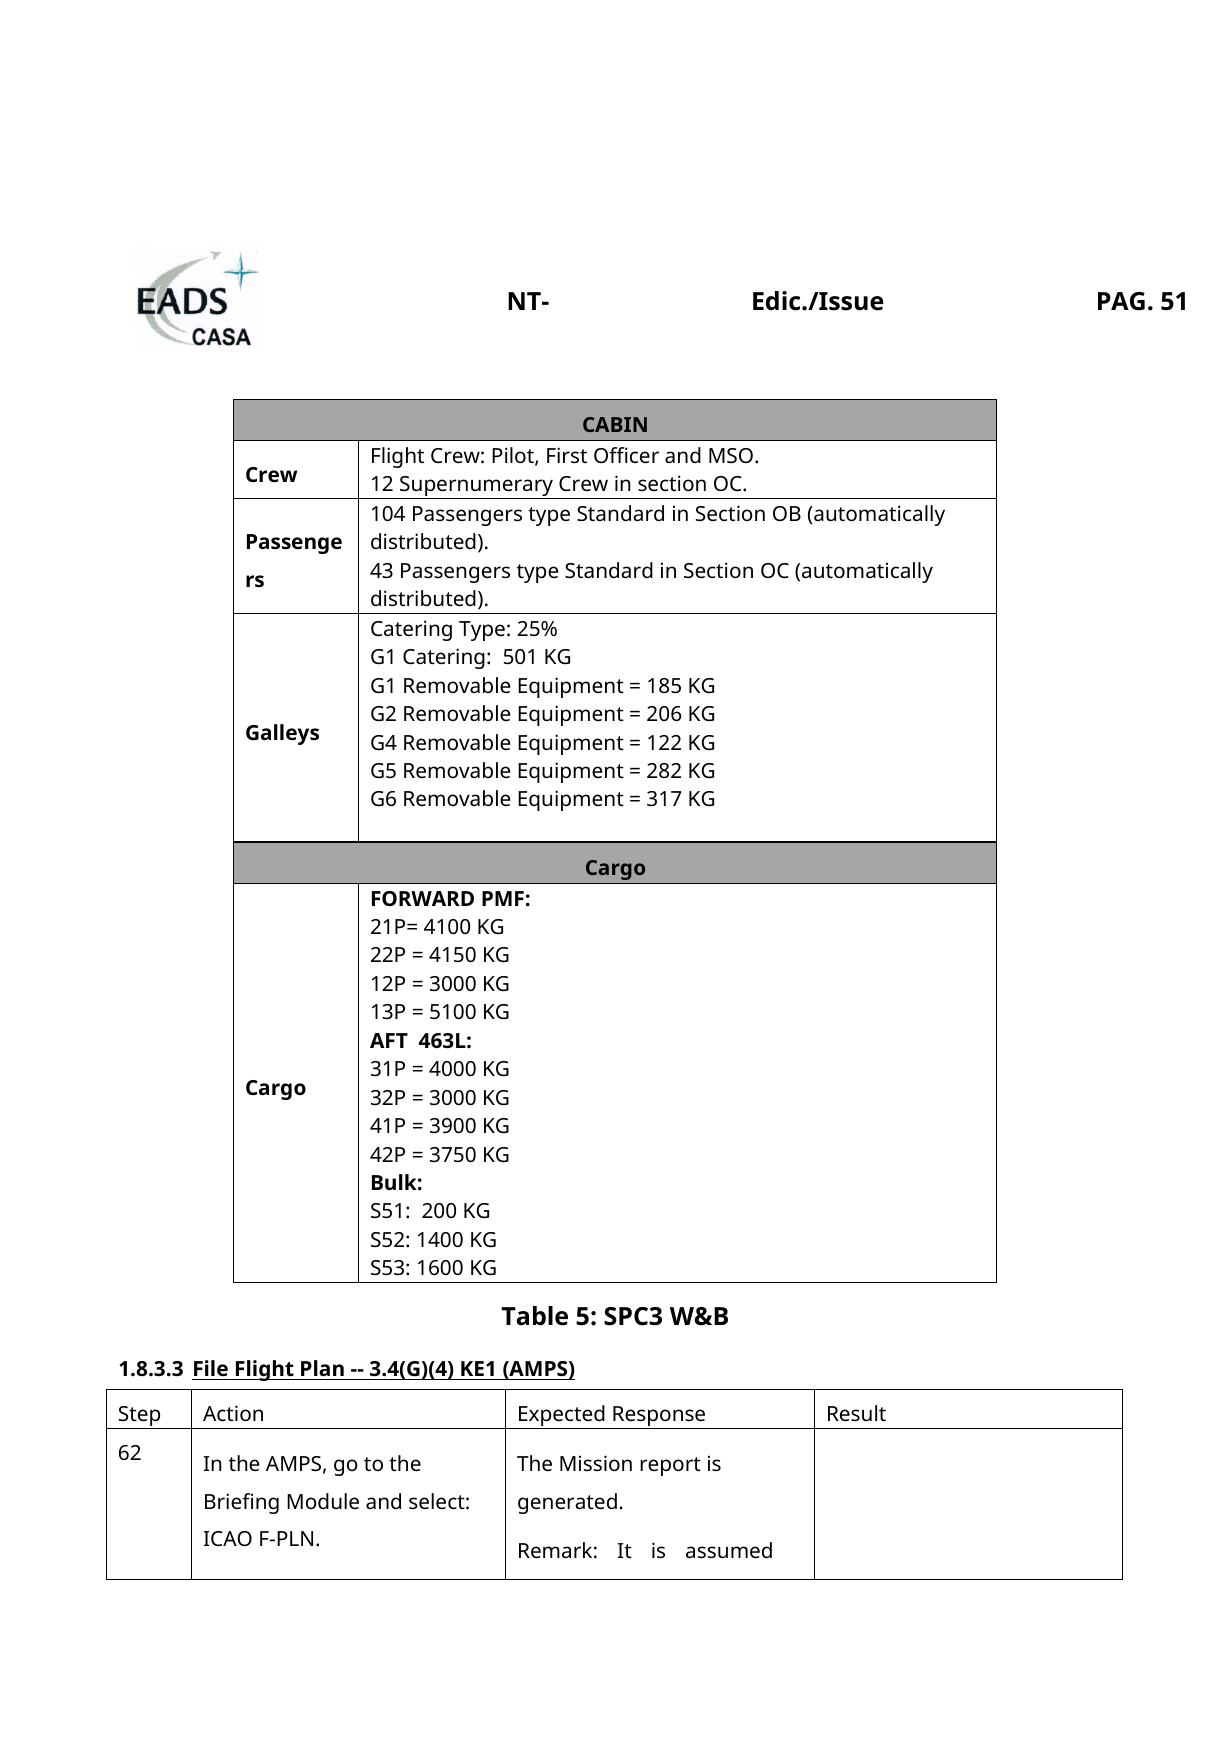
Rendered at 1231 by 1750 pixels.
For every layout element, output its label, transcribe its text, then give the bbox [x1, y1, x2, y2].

table_cell Catering Type: 25% G1 Catering: 501 KG G1 Removable Equipment = 185 KG G2 Removable Equipment = 206 KG G4 Removable Equipment = 122 KG G5 Removable Equipment = 282 KG G6 Removable Equipment = 317 KG [359, 614, 996, 841]
table_cell In the AMPS, go to the Briefing Module and select: ICAO F-PLN. [192, 1429, 505, 1579]
table_cell The Mission report is generated. Remark: It is assumed [506, 1429, 814, 1579]
table_cell Cargo [234, 843, 996, 883]
table_cell Galleys [234, 614, 358, 841]
table_header Result [815, 1390, 1122, 1428]
table_cell Cargo [234, 884, 358, 1282]
table_cell 62 [107, 1429, 191, 1579]
table_cell Crew [234, 441, 358, 498]
picture [134, 247, 261, 350]
table_cell FORWARD PMF: 21P= 4100 KG 22P = 4150 KG 12P = 3000 KG 13P = 5100 KG AFT 463L: 31P = 4000 KG 32P = 3000 KG 41P = 3900 KG 42P = 3750 KG Bulk: S51: 200 KG S52: 1400 KG S53: 1600 KG [359, 884, 996, 1282]
table_header Step [107, 1390, 191, 1428]
table_header CABIN [234, 400, 996, 440]
table_cell [815, 1429, 1122, 1579]
subtitle File Flight Plan -- 3.4(G)(4) KE1 (AMPS) [118, 1345, 1083, 1383]
table_header Expected Response [506, 1390, 814, 1428]
table_header Action [192, 1390, 505, 1428]
table_cell Flight Crew: Pilot, First Officer and MSO. 12 Supernumerary Crew in section OC. [359, 441, 996, 498]
text Table 5: SPC3 W&B [118, 1295, 1112, 1333]
table_cell Passengers [234, 499, 358, 613]
table_cell 104 Passengers type Standard in Section OB (automatically distributed). 43 Passengers type Standard in Section OC (automatically distributed). [359, 499, 996, 613]
